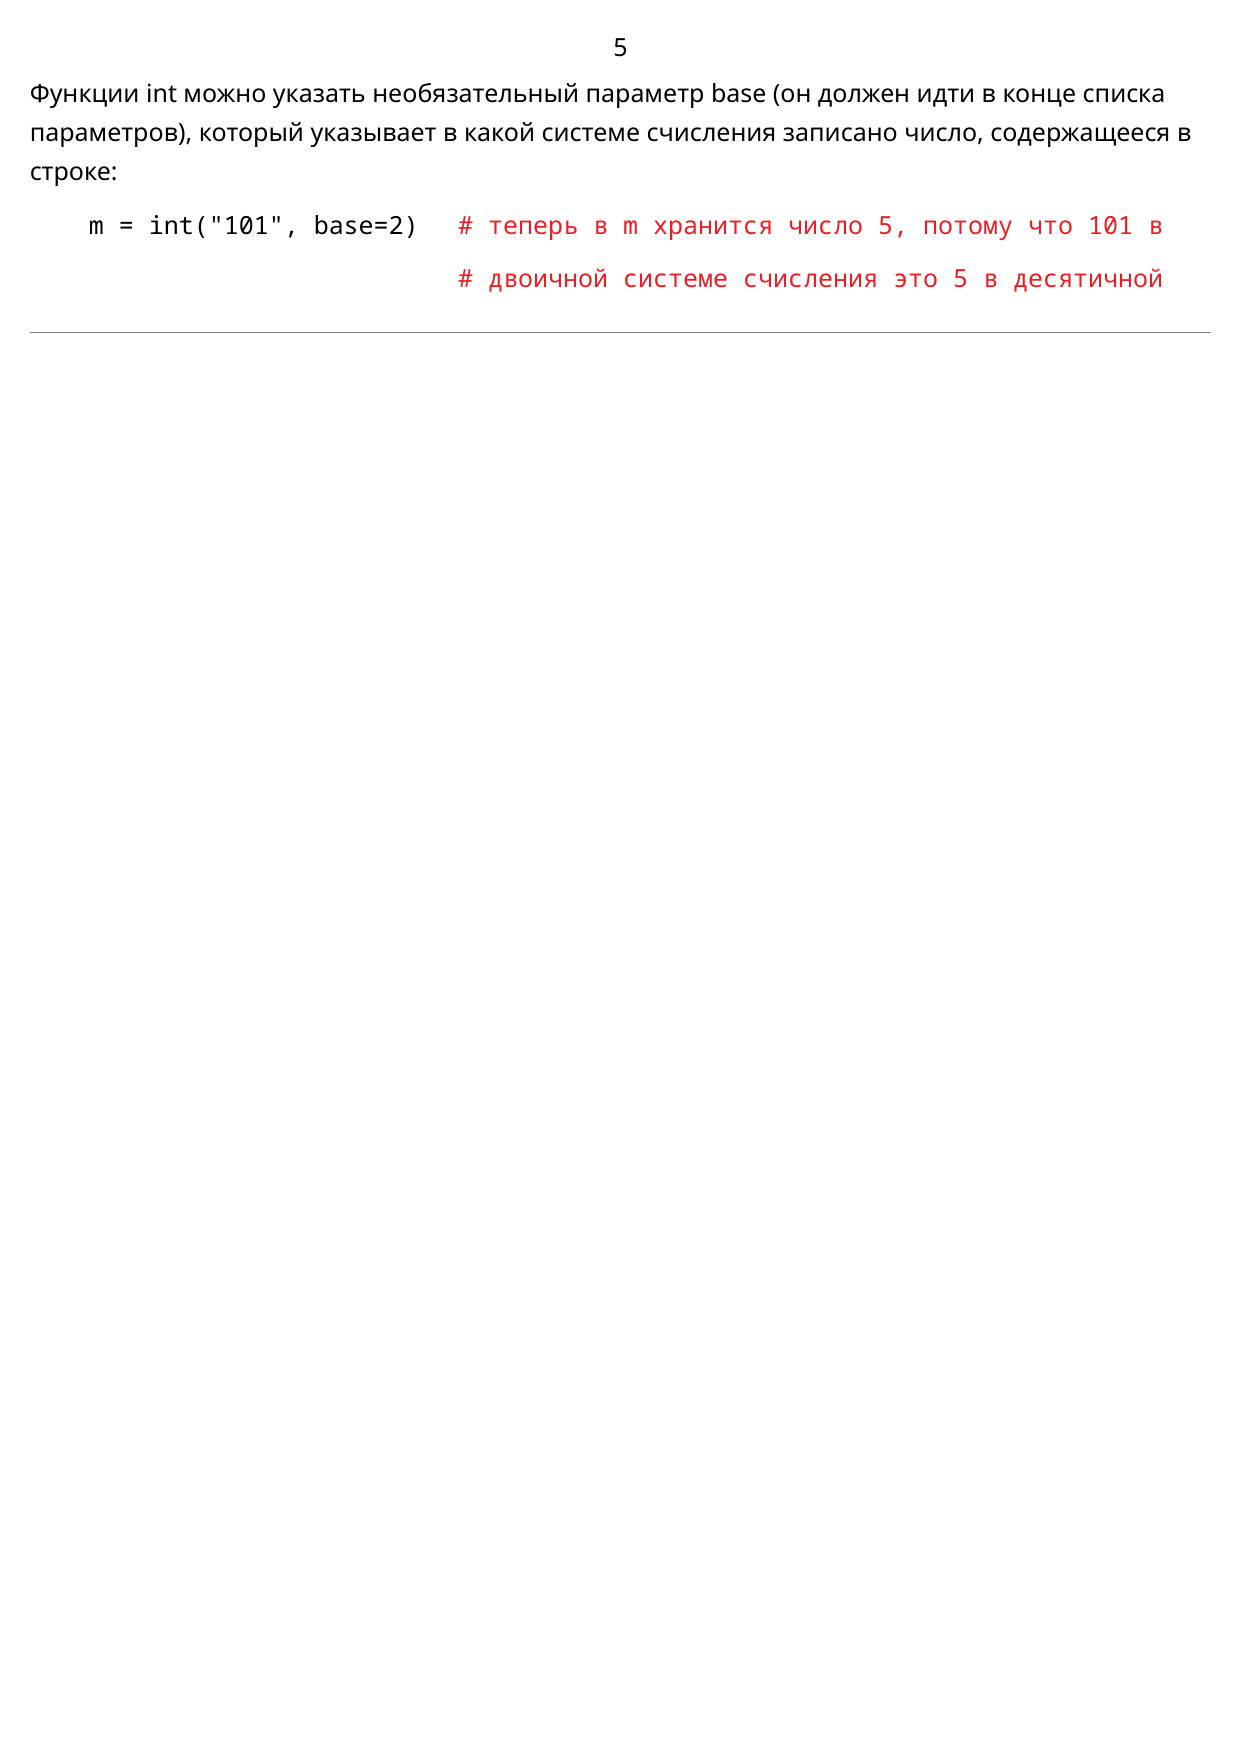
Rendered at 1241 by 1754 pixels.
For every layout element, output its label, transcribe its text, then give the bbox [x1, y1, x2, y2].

text m = int("101", base=2) # теперь в m хранится число 5, потому что 101 в [88, 207, 1211, 241]
text # двоичной системе счисления это 5 в десятичной [88, 261, 1211, 295]
text Функции int можно указать необязательный параметр base (он должен идти в конце списка параметров), который указывает в какой системе счисления записано число, содержащееся в строке: [29, 75, 1211, 188]
